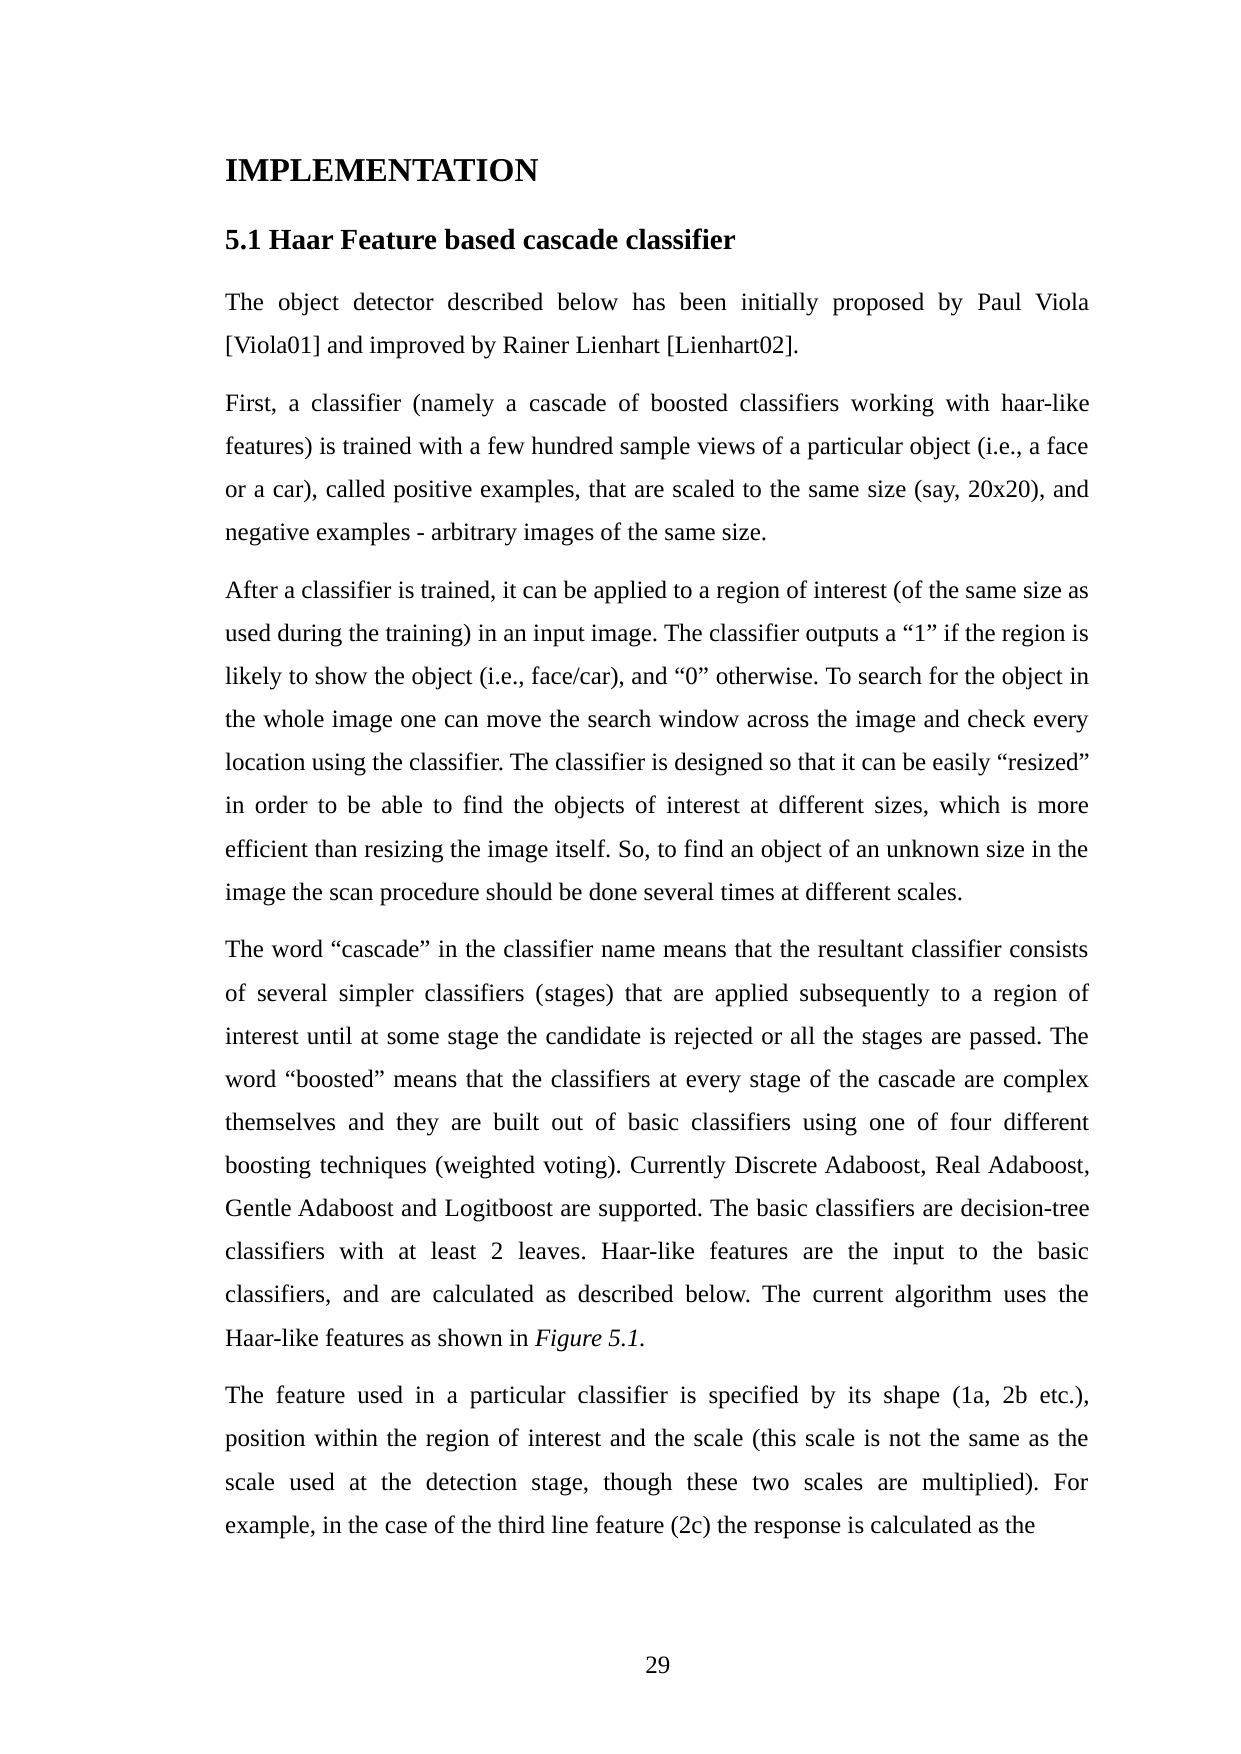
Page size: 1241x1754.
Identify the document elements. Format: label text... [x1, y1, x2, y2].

text The object detector described below has been initially proposed by Paul Viola [Viola01] and improved by Rainer Lienhart [Lienhart02]. [225, 287, 1090, 359]
text After a classifier is trained, it can be applied to a region of interest (of the same size as used during the training) in an input image. The classifier outputs a “1” if the region is likely to show the object (i.e., face/car), and “0” otherwise. To search for the object in the whole image one can move the search window across the image and check every location using the classifier. The classifier is designed so that it can be easily “resized” in order to be able to find the objects of interest at different sizes, which is more efficient than resizing the image itself. So, to find an object of an unknown size in the image the scan procedure should be done several times at different scales. [225, 575, 1090, 906]
text First, a classifier (namely a cascade of boosted classifiers working with haar-like features) is trained with a few hundred sample views of a particular object (i.e., a face or a car), called positive examples, that are scaled to the same size (say, 20x20), and negative examples - arbitrary images of the same size. [225, 388, 1090, 546]
text The word “cascade” in the classifier name means that the resultant classifier consists of several simpler classifiers (stages) that are applied subsequently to a region of interest until at some stage the candidate is rejected or all the stages are passed. The word “boosted” means that the classifiers at every stage of the cascade are complex themselves and they are built out of basic classifiers using one of four different boosting techniques (weighted voting). Currently Discrete Adaboost, Real Adaboost, Gentle Adaboost and Logitboost are supported. The basic classifiers are decision-tree classifiers with at least 2 leaves. Haar-like features are the input to the basic classifiers, and are calculated as described below. The current algorithm uses the Haar-like features as shown in Figure 5.1. [225, 934, 1090, 1351]
text IMPLEMENTATION [225, 150, 1090, 188]
text 5.1 Haar Feature based cascade classifier [225, 222, 1090, 256]
text The feature used in a particular classifier is specified by its shape (1a, 2b etc.), position within the region of interest and the scale (this scale is not the same as the scale used at the detection stage, though these two scales are multiplied). For example, in the case of the third line feature (2c) the response is calculated as the [225, 1380, 1090, 1538]
